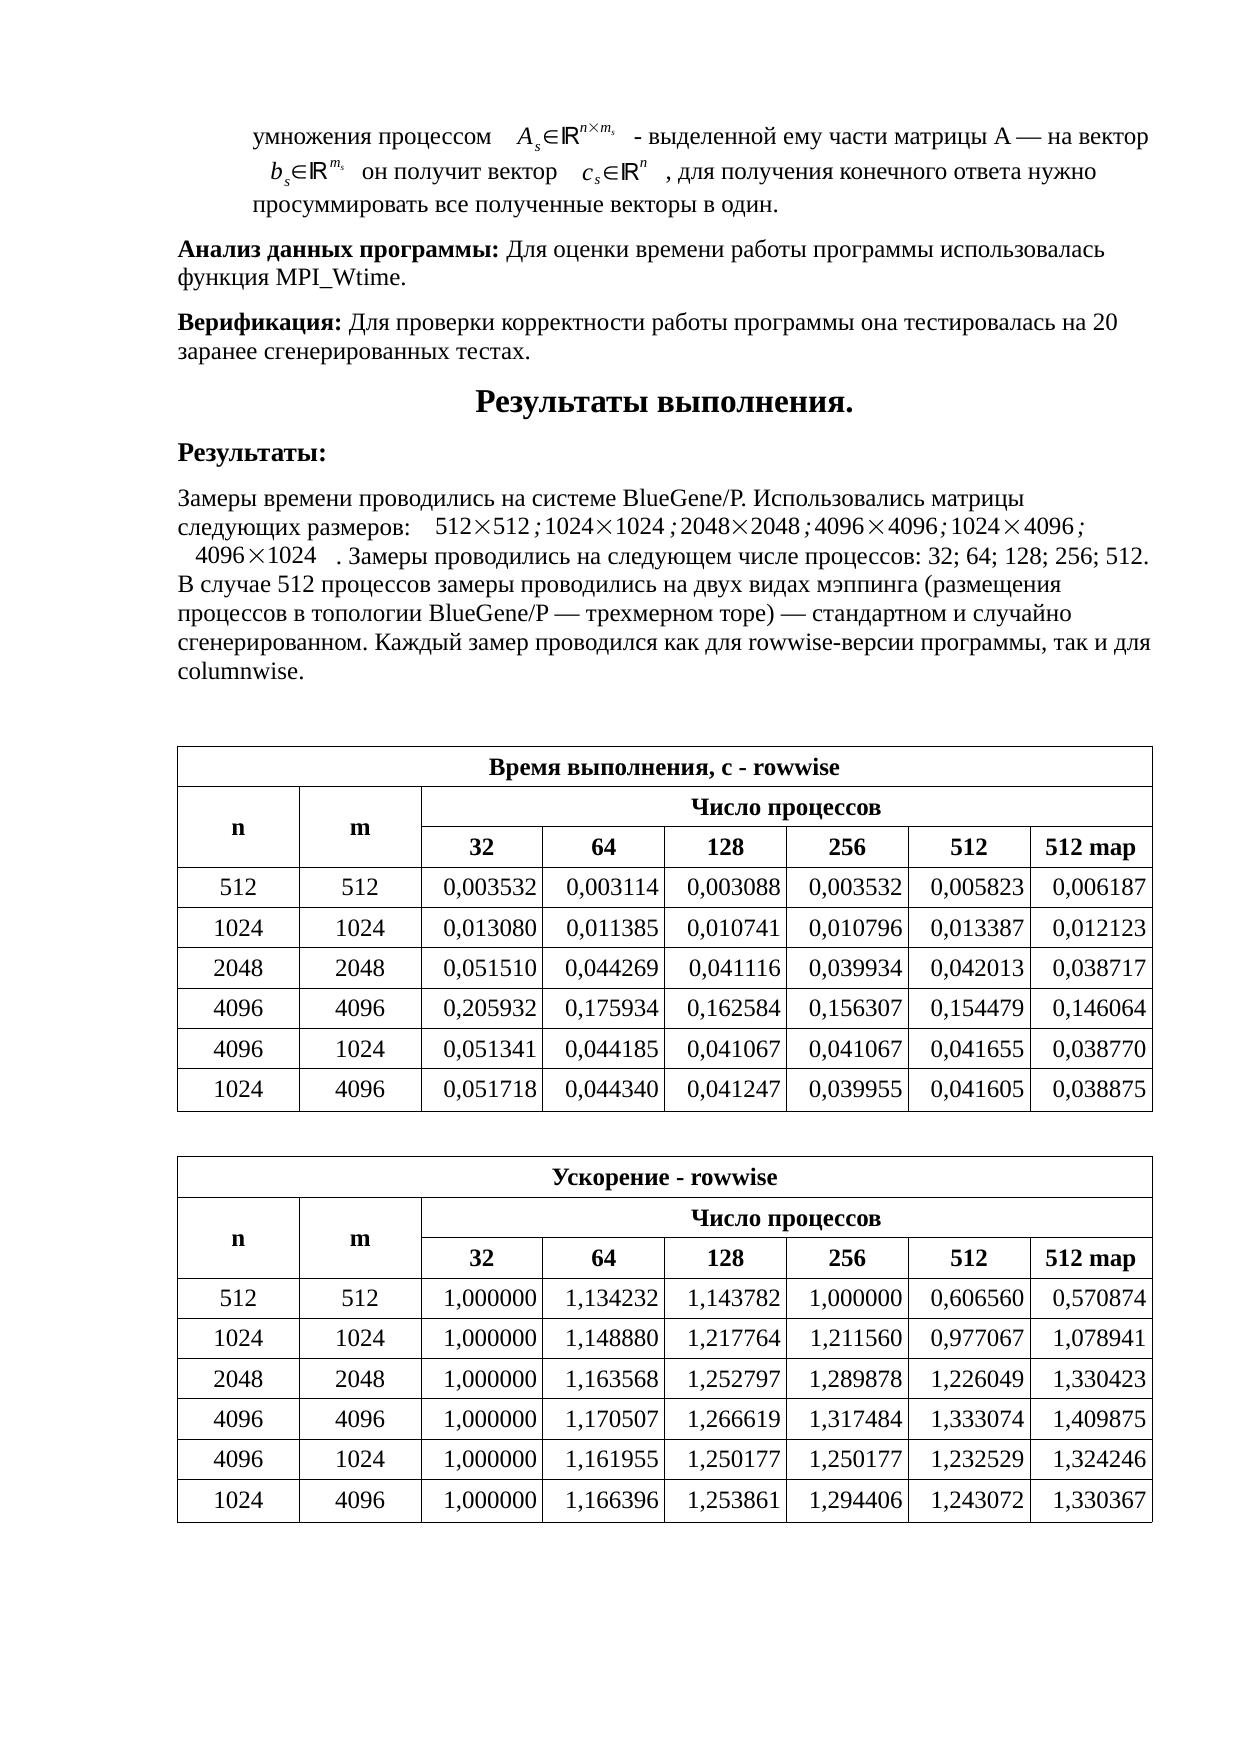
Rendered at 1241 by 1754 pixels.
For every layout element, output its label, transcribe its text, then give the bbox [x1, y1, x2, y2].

table_cell 2048 [300, 948, 421, 988]
table_cell 0,039955 [787, 1069, 908, 1111]
table_cell 0,010741 [665, 908, 786, 947]
table_cell 1024 [300, 1029, 421, 1068]
table_cell 0,044269 [543, 948, 664, 988]
table_cell 1,294406 [787, 1480, 908, 1522]
table_cell 2048 [300, 1359, 421, 1398]
table_cell 1,170507 [543, 1399, 664, 1439]
subtitle Результаты: [177, 436, 1152, 467]
table_cell 0,175934 [543, 989, 664, 1028]
table_cell 0,041067 [665, 1029, 786, 1068]
table_cell 1,324246 [1031, 1440, 1152, 1479]
table_cell 1,250177 [665, 1440, 786, 1479]
table_cell 32 [422, 827, 542, 867]
table_cell 1,000000 [422, 1279, 542, 1318]
table_cell 1,253861 [665, 1480, 786, 1522]
table_cell m [300, 1198, 421, 1277]
table_cell 1,217764 [665, 1319, 786, 1358]
table_cell 0,041067 [787, 1029, 908, 1068]
table_cell 1,161955 [543, 1440, 664, 1479]
table_cell 1,148880 [543, 1319, 664, 1358]
table_cell 512 [178, 1279, 299, 1318]
table_cell 1,000000 [422, 1480, 542, 1522]
table_cell 0,606560 [909, 1279, 1030, 1318]
table_cell 0,005823 [909, 868, 1030, 907]
table_cell 4096 [300, 1480, 421, 1522]
table_cell 512 [300, 868, 421, 907]
table_cell 0,146064 [1031, 989, 1152, 1028]
table_cell 0,003532 [787, 868, 908, 907]
text Замеры времени проводились на системе BlueGene/P. Использовались матрицы следующих размеров: . Замеры проводились на следующем числе процессов: 32; 64; 128; 256; 512. В случае 512 процессов замеры проводились на двух видах мэппинга (размещения процессов в топологии BlueGene/P — трехмерном торе) — стандартном и случайно сгенерированном. Каждый замер проводился как для rowwise-версии программы, так и для columnwise. [177, 483, 1152, 684]
table_cell 1024 [300, 908, 421, 947]
table_cell 1,000000 [422, 1399, 542, 1439]
table_cell 32 [422, 1238, 542, 1277]
table_cell 512 [909, 827, 1030, 867]
table_cell 1,243072 [909, 1480, 1030, 1522]
table_cell 1024 [178, 1480, 299, 1522]
table_cell 0,051341 [422, 1029, 542, 1068]
table_cell 1,000000 [422, 1319, 542, 1358]
table_cell 0,012123 [1031, 908, 1152, 947]
table_cell 4096 [178, 1029, 299, 1068]
table_cell 1,211560 [787, 1319, 908, 1358]
table_cell 4096 [178, 1440, 299, 1479]
table_cell Число процессов [422, 1198, 1152, 1237]
table_cell 0,003088 [665, 868, 786, 907]
table_cell 64 [543, 827, 664, 867]
table_cell 0,041247 [665, 1069, 786, 1111]
table_cell 0,011385 [543, 908, 664, 947]
table_cell 1,333074 [909, 1399, 1030, 1439]
table_cell 256 [787, 1238, 908, 1277]
table_cell 0,044340 [543, 1069, 664, 1111]
table_cell 1,226049 [909, 1359, 1030, 1398]
table_header Ускорение - rowwise [178, 1157, 1152, 1197]
table_cell 1024 [178, 908, 299, 947]
table_cell 1,078941 [1031, 1319, 1152, 1358]
table_cell 1,289878 [787, 1359, 908, 1398]
table_cell 0,038770 [1031, 1029, 1152, 1068]
table_cell 2048 [178, 948, 299, 988]
table_cell 1,330423 [1031, 1359, 1152, 1398]
table_cell 0,156307 [787, 989, 908, 1028]
table_cell n [178, 1198, 299, 1277]
table_cell 0,041605 [909, 1069, 1030, 1111]
table_cell 0,038717 [1031, 948, 1152, 988]
table_cell 0,006187 [1031, 868, 1152, 907]
table_cell 0,013387 [909, 908, 1030, 947]
table_cell 1,409875 [1031, 1399, 1152, 1439]
table_cell 1,252797 [665, 1359, 786, 1398]
table_cell 1,166396 [543, 1480, 664, 1522]
table_cell 0,162584 [665, 989, 786, 1028]
subtitle Результаты выполнения. [177, 381, 1152, 419]
table_cell 1,134232 [543, 1279, 664, 1318]
table_cell 64 [543, 1238, 664, 1277]
table_cell 256 [787, 827, 908, 867]
table_cell 0,051718 [422, 1069, 542, 1111]
table_cell 512 [300, 1279, 421, 1318]
table_cell 0,003532 [422, 868, 542, 907]
table_cell 512 [178, 868, 299, 907]
table_cell 0,977067 [909, 1319, 1030, 1358]
table_cell 4096 [300, 1069, 421, 1111]
text Анализ данных программы: Для оценки времени работы программы использовалась функция MPI_Wtime. [177, 234, 1152, 291]
table_cell 128 [665, 827, 786, 867]
table_cell 1024 [178, 1319, 299, 1358]
table_cell 1,000000 [422, 1440, 542, 1479]
table_cell 1024 [178, 1069, 299, 1111]
table_cell 1,000000 [422, 1359, 542, 1398]
table_cell 0,039934 [787, 948, 908, 988]
table_cell 0,038875 [1031, 1069, 1152, 1111]
table_cell Число процессов [422, 787, 1152, 826]
table_cell 4096 [300, 1399, 421, 1439]
table_cell 1,000000 [787, 1279, 908, 1318]
table_cell 0,010796 [787, 908, 908, 947]
table_cell n [178, 787, 299, 867]
table_cell 0,205932 [422, 989, 542, 1028]
table_cell 1,317484 [787, 1399, 908, 1439]
table_cell m [300, 787, 421, 867]
table_cell 128 [665, 1238, 786, 1277]
table_cell 0,041655 [909, 1029, 1030, 1068]
table_cell 0,013080 [422, 908, 542, 947]
text Верификация: Для проверки корректности работы программы она тестировалась на 20 заранее сгенерированных тестах. [177, 307, 1152, 365]
table_cell 0,570874 [1031, 1279, 1152, 1318]
table_cell 1,143782 [665, 1279, 786, 1318]
table_cell 0,003114 [543, 868, 664, 907]
table_cell 4096 [178, 989, 299, 1028]
table_cell 1024 [300, 1319, 421, 1358]
table_cell 1,330367 [1031, 1480, 1152, 1522]
table_cell 2048 [178, 1359, 299, 1398]
table_cell 1,266619 [665, 1399, 786, 1439]
table_cell 0,044185 [543, 1029, 664, 1068]
table_cell 1,250177 [787, 1440, 908, 1479]
table_cell 1,232529 [909, 1440, 1030, 1479]
table_cell 0,051510 [422, 948, 542, 988]
table_cell 0,154479 [909, 989, 1030, 1028]
table_cell 4096 [178, 1399, 299, 1439]
table_cell 512 map [1031, 1238, 1152, 1277]
table_cell 1,163568 [543, 1359, 664, 1398]
table_cell 0,042013 [909, 948, 1030, 988]
table_cell 512 map [1031, 827, 1152, 867]
table_cell 1024 [300, 1440, 421, 1479]
table_cell 512 [909, 1238, 1030, 1277]
list Кроме строк матрицы A, каждому процессу часть вектора b размером ms. После умножения процессом - выделенной ему части матрицы A — на вектор он получит вектор , для получения конечного ответа нужно просуммировать все полученные векторы в один. [215, 118, 1152, 217]
table_header Время выполнения, с - rowwise [178, 747, 1152, 786]
table_cell 4096 [300, 989, 421, 1028]
table_cell 0,041116 [665, 948, 786, 988]
